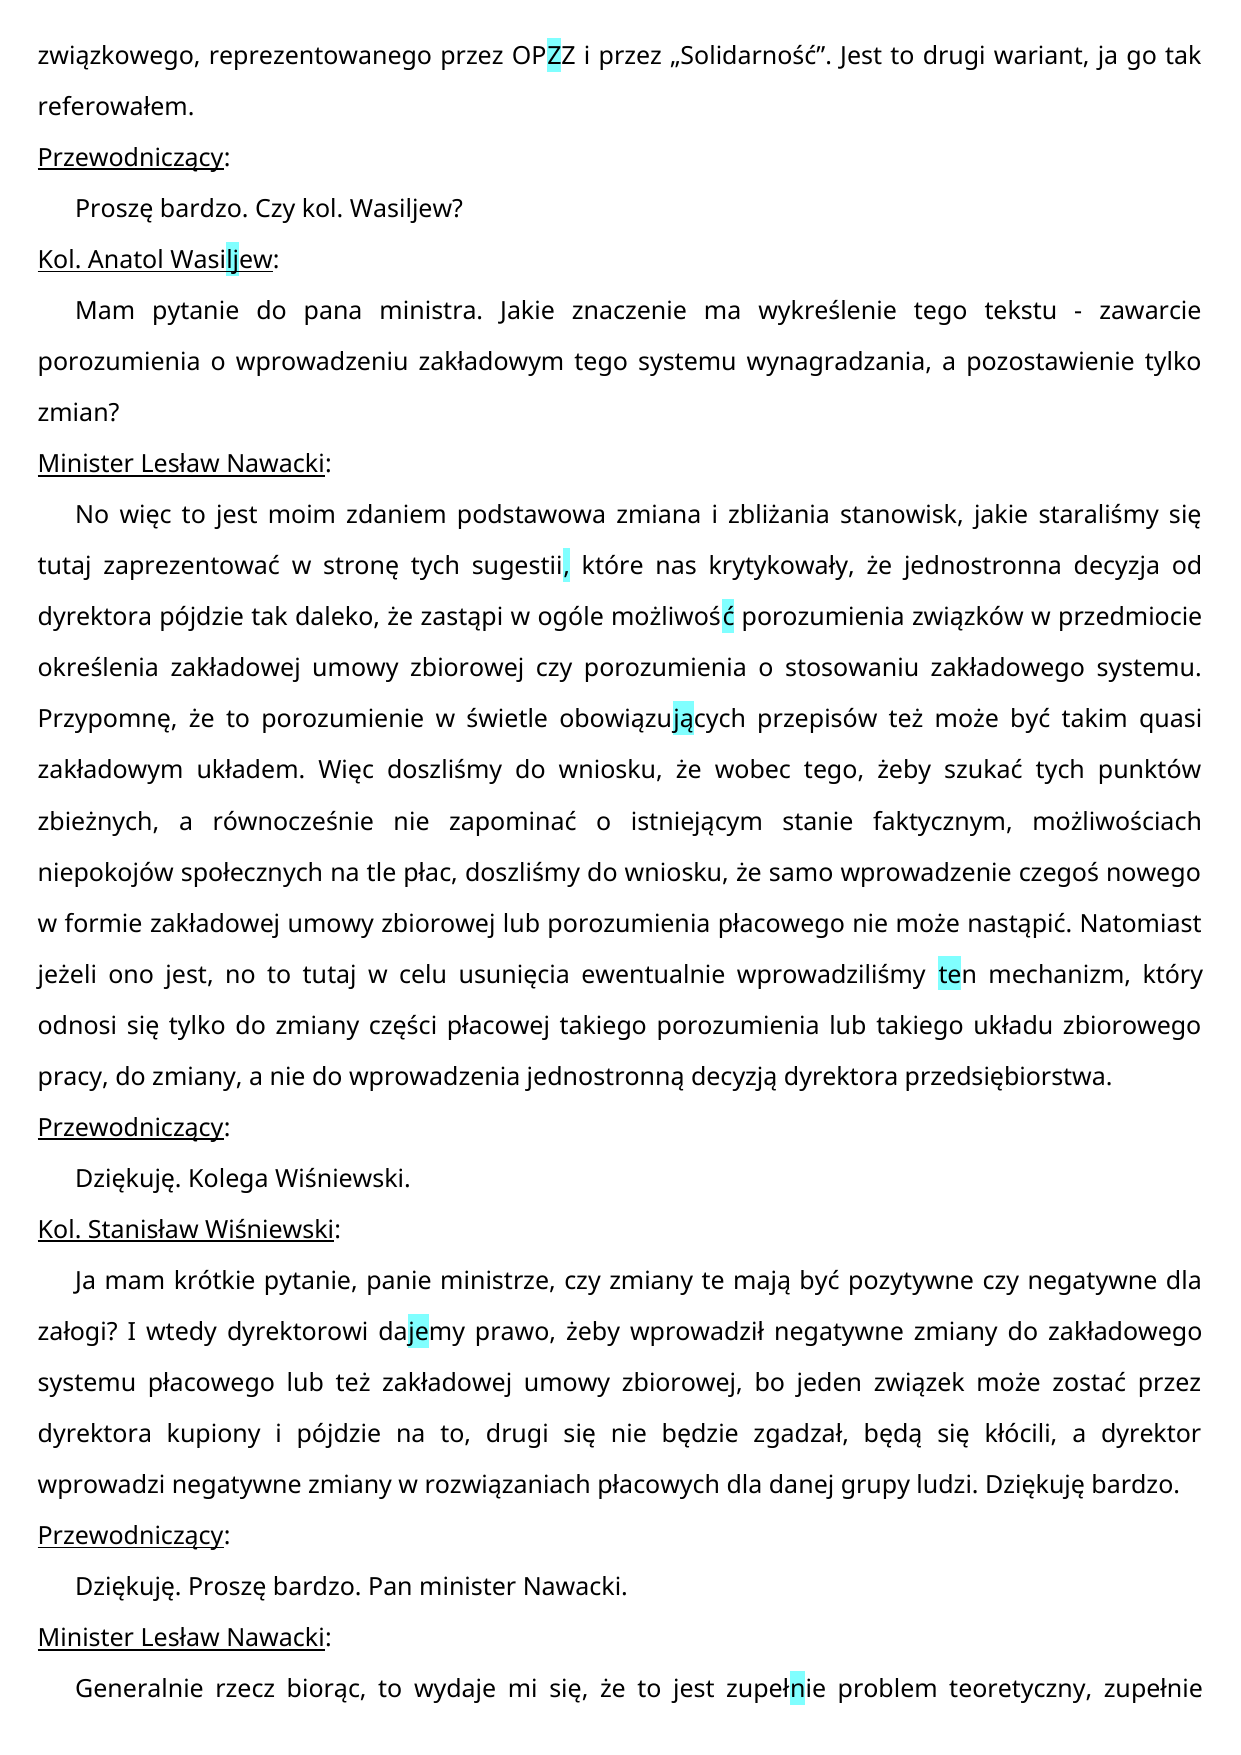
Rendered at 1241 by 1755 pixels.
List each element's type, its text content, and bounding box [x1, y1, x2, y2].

text Ja mam krótkie pytanie, panie ministrze, czy zmiany te mają być pozytywne czy negatywne dla załogi? I wtedy dyrektorowi dajemy prawo, żeby wprowadził negatywne zmiany do zakładowego systemu płacowego lub też zakładowej umowy zbiorowej, bo jeden związek może zostać przez dyrektora kupiony i pójdzie na to, drugi się nie będzie zgadzał, będą się kłócili, a dyrektor wprowadzi negatywne zmiany w rozwiązaniach płacowych dla danej grupy ludzi. Dziękuję bardzo. [37, 1262, 1203, 1501]
text Przewodniczący: [37, 1109, 1203, 1143]
text Generalnie rzecz biorąc, to wydaje mi się, że to jest zupełnie problem teoretyczny, zupełnie [37, 1671, 1203, 1705]
text Minister Lesław Nawacki: [37, 1620, 1203, 1654]
text Dziękuję. Proszę bardzo. Pan minister Nawacki. [37, 1569, 1203, 1603]
text Przewodniczący: [37, 139, 1203, 174]
text Kol. Stanisław Wiśniewski: [37, 1211, 1203, 1246]
text Mam pytanie do pana ministra. Jakie znaczenie ma wykreślenie tego tekstu - zawarcie porozumienia o wprowadzeniu zakładowym tego systemu wynagradzania, a pozostawienie tylko zmian? [37, 293, 1203, 429]
text Przewodniczący: [37, 1518, 1203, 1552]
text Minister Lesław Nawacki: [37, 446, 1203, 480]
text Dziękuję. Kolega Wiśniewski. [37, 1160, 1203, 1194]
text Kol. Anatol Wasiljew: [37, 242, 1203, 276]
text No więc to jest moim zdaniem podstawowa zmiana i zbliżania stanowisk, jakie staraliśmy się tutaj zaprezentować w stronę tych sugestii, które nas krytykowały, że jednostronna decyzja od dyrektora pójdzie tak daleko, że zastąpi w ogóle możliwość porozumienia związków w przedmiocie określenia zakładowej umowy zbiorowej czy porozumienia o stosowaniu zakładowego systemu. Przypomnę, że to porozumienie w świetle obowiązujących przepisów też może być takim quasi zakładowym układem. Więc doszliśmy do wniosku, że wobec tego, żeby szukać tych punktów zbieżnych, a równocześnie nie zapominać o istniejącym stanie faktycznym, możliwościach niepokojów społecznych na tle płac, doszliśmy do wniosku, że samo wprowadzenie czegoś nowego w formie zakładowej umowy zbiorowej lub porozumienia płacowego nie może nastąpić. Natomiast jeżeli ono jest, no to tutaj w celu usunięcia ewentualnie wprowadziliśmy ten mechanizm, który odnosi się tylko do zmiany części płacowej takiego porozumienia lub takiego układu zbiorowego pracy, do zmiany, a nie do wprowadzenia jednostronną decyzją dyrektora przedsiębiorstwa. [37, 497, 1203, 1092]
text Proszę bardzo. Czy kol. Wasiljew? [37, 191, 1203, 225]
text związkowego, reprezentowanego przez OPZZ i przez „Solidarność”. Jest to drugi wariant, ja go tak referowałem. [37, 37, 1203, 123]
